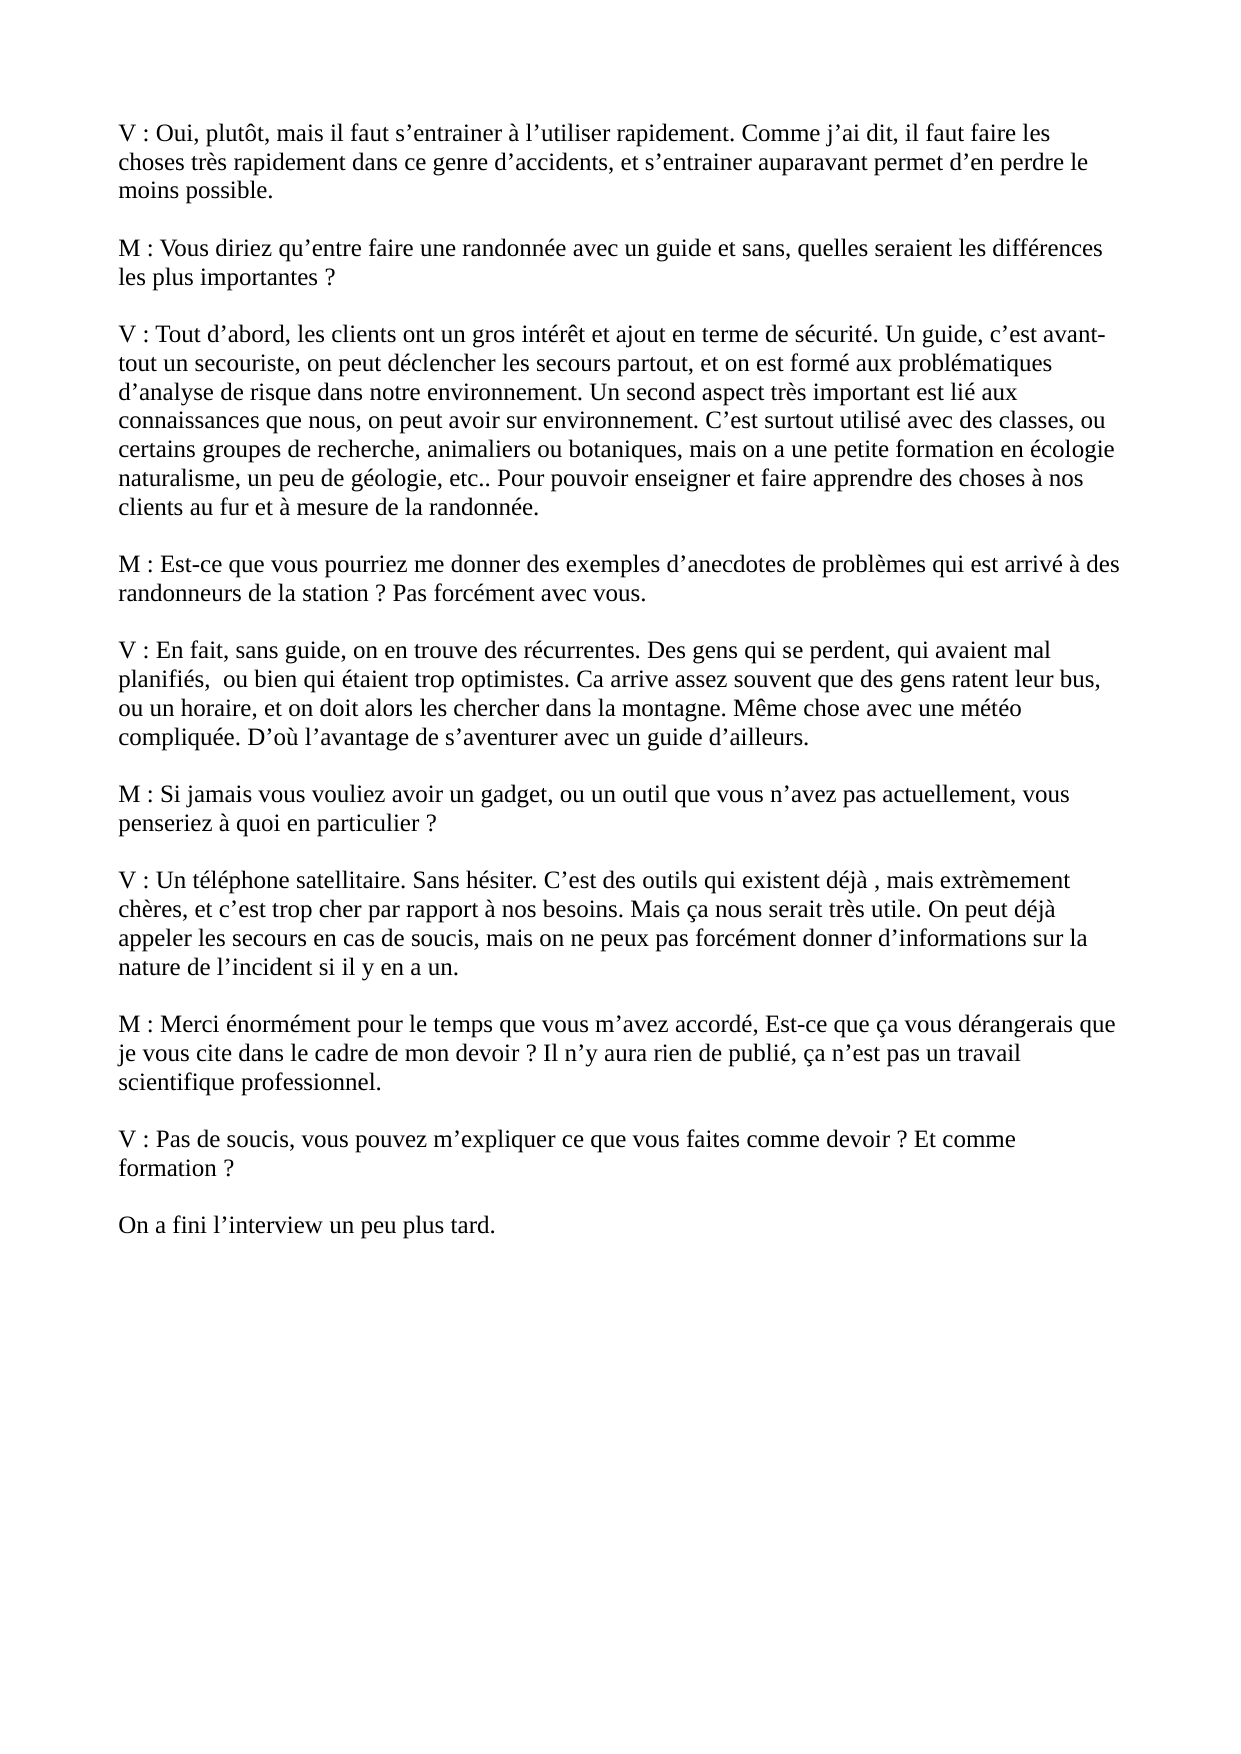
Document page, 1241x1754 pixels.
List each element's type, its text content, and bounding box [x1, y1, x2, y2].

text M : Vous diriez qu’entre faire une randonnée avec un guide et sans, quelles seraient les différences les plus importantes ? [118, 233, 1122, 291]
text On a fini l’interview un peu plus tard. [118, 1211, 1122, 1239]
text V : Tout d’abord, les clients ont un gros intérêt et ajout en terme de sécurité. Un guide, c’est avant-tout un secouriste, on peut déclencher les secours partout, et on est formé aux problématiques d’analyse de risque dans notre environnement. Un second aspect très important est lié aux connaissances que nous, on peut avoir sur environnement. C’est surtout utilisé avec des classes, ou certains groupes de recherche, animaliers ou botaniques, mais on a une petite formation en écologie naturalisme, un peu de géologie, etc.. Pour pouvoir enseigner et faire apprendre des choses à nos clients au fur et à mesure de la randonnée. [118, 319, 1122, 521]
text V : Pas de soucis, vous pouvez m’expliquer ce que vous faites comme devoir ? Et comme formation ? [118, 1124, 1122, 1182]
text V : Un téléphone satellitaire. Sans hésiter. C’est des outils qui existent déjà , mais extrèmement chères, et c’est trop cher par rapport à nos besoins. Mais ça nous serait très utile. On peut déjà appeler les secours en cas de soucis, mais on ne peux pas forcément donner d’informations sur la nature de l’incident si il y en a un. M : Merci énormément pour le temps que vous m’avez accordé, Est-ce que ça vous dérangerais que je vous cite dans le cadre de mon devoir ? Il n’y aura rien de publié, ça n’est pas un travail scientifique professionnel. [118, 866, 1122, 1096]
text V : Oui, plutôt, mais il faut s’entrainer à l’utiliser rapidement. Comme j’ai dit, il faut faire les choses très rapidement dans ce genre d’accidents, et s’entrainer auparavant permet d’en perdre le moins possible. [118, 118, 1122, 204]
text M : Si jamais vous vouliez avoir un gadget, ou un outil que vous n’avez pas actuellement, vous penseriez à quoi en particulier ? [118, 779, 1122, 837]
text M : Est-ce que vous pourriez me donner des exemples d’anecdotes de problèmes qui est arrivé à des randonneurs de la station ? Pas forcément avec vous. [118, 549, 1122, 607]
text V : En fait, sans guide, on en trouve des récurrentes. Des gens qui se perdent, qui avaient mal planifiés, ou bien qui étaient trop optimistes. Ca arrive assez souvent que des gens ratent leur bus, ou un horaire, et on doit alors les chercher dans la montagne. Même chose avec une météo compliquée. D’où l’avantage de s’aventurer avec un guide d’ailleurs. [118, 636, 1122, 751]
